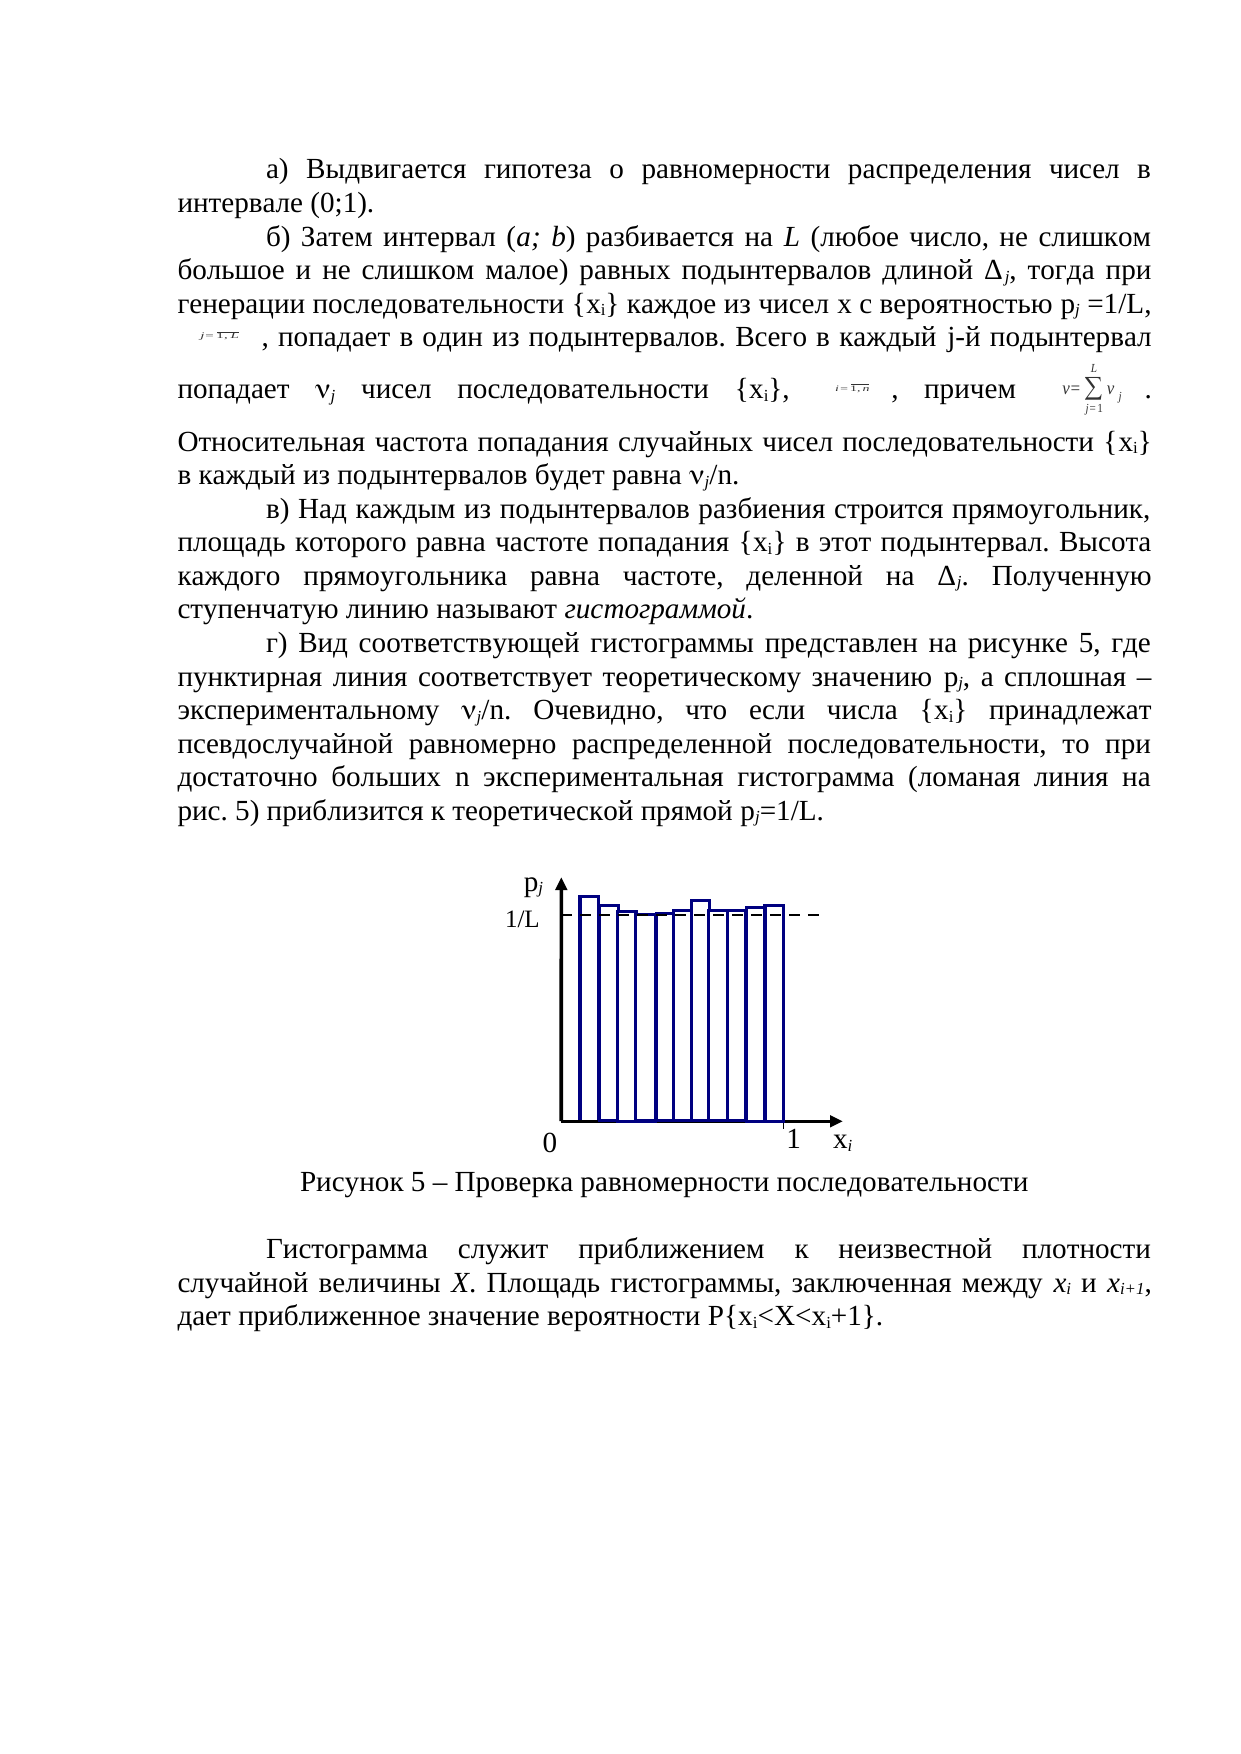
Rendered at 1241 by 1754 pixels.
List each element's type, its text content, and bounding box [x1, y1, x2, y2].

text б) Затем интервал (a; b) разбивается на L (любое число, не слишком большое и не слишком малое) равных подынтервалов длиной Δj, тогда при генерации последовательности {xi} каждое из чисел x с вероятностью pj =1/L, , попадает в один из подынтервалов. Всего в каждый j-й подынтервал попадает j чисел последовательности {xi}, , причем . Относительная частота попадания случайных чисел последовательности {xi} в каждый из подынтервалов будет равна j/n. [177, 219, 1152, 491]
text г) Вид соответствующей гистограммы представлен на рисунке 5, где пунктирная линия соответствует теоретическому значению pj, а сплошная – экспериментальному j/n. Очевидно, что если числа {xi} принадлежат псевдослучайной равномерно распределенной последовательности, то при достаточно больших n экспериментальная гистограмма (ломаная линия на рис. 5) приблизится к теоретической прямой pj=1/L. [177, 625, 1152, 827]
text а) Выдвигается гипотеза о равномерности распределения чисел в интервале (0;1). [177, 152, 1152, 219]
text Гистограмма служит приближением к неизвестной плотности случайной величины X. Площадь гистограммы, заключенная между xi и xi+1, дает приближенное значение вероятности P{xi<X<xi+1}. [177, 1231, 1152, 1332]
text в) Над каждым из подынтервалов разбиения строится прямоугольник, площадь которого равна частоте попадания {xi} в этот подынтервал. Высота каждого прямоугольника равна частоте, деленной на Δj. Полученную ступенчатую линию называют гистограммой. [177, 491, 1152, 625]
